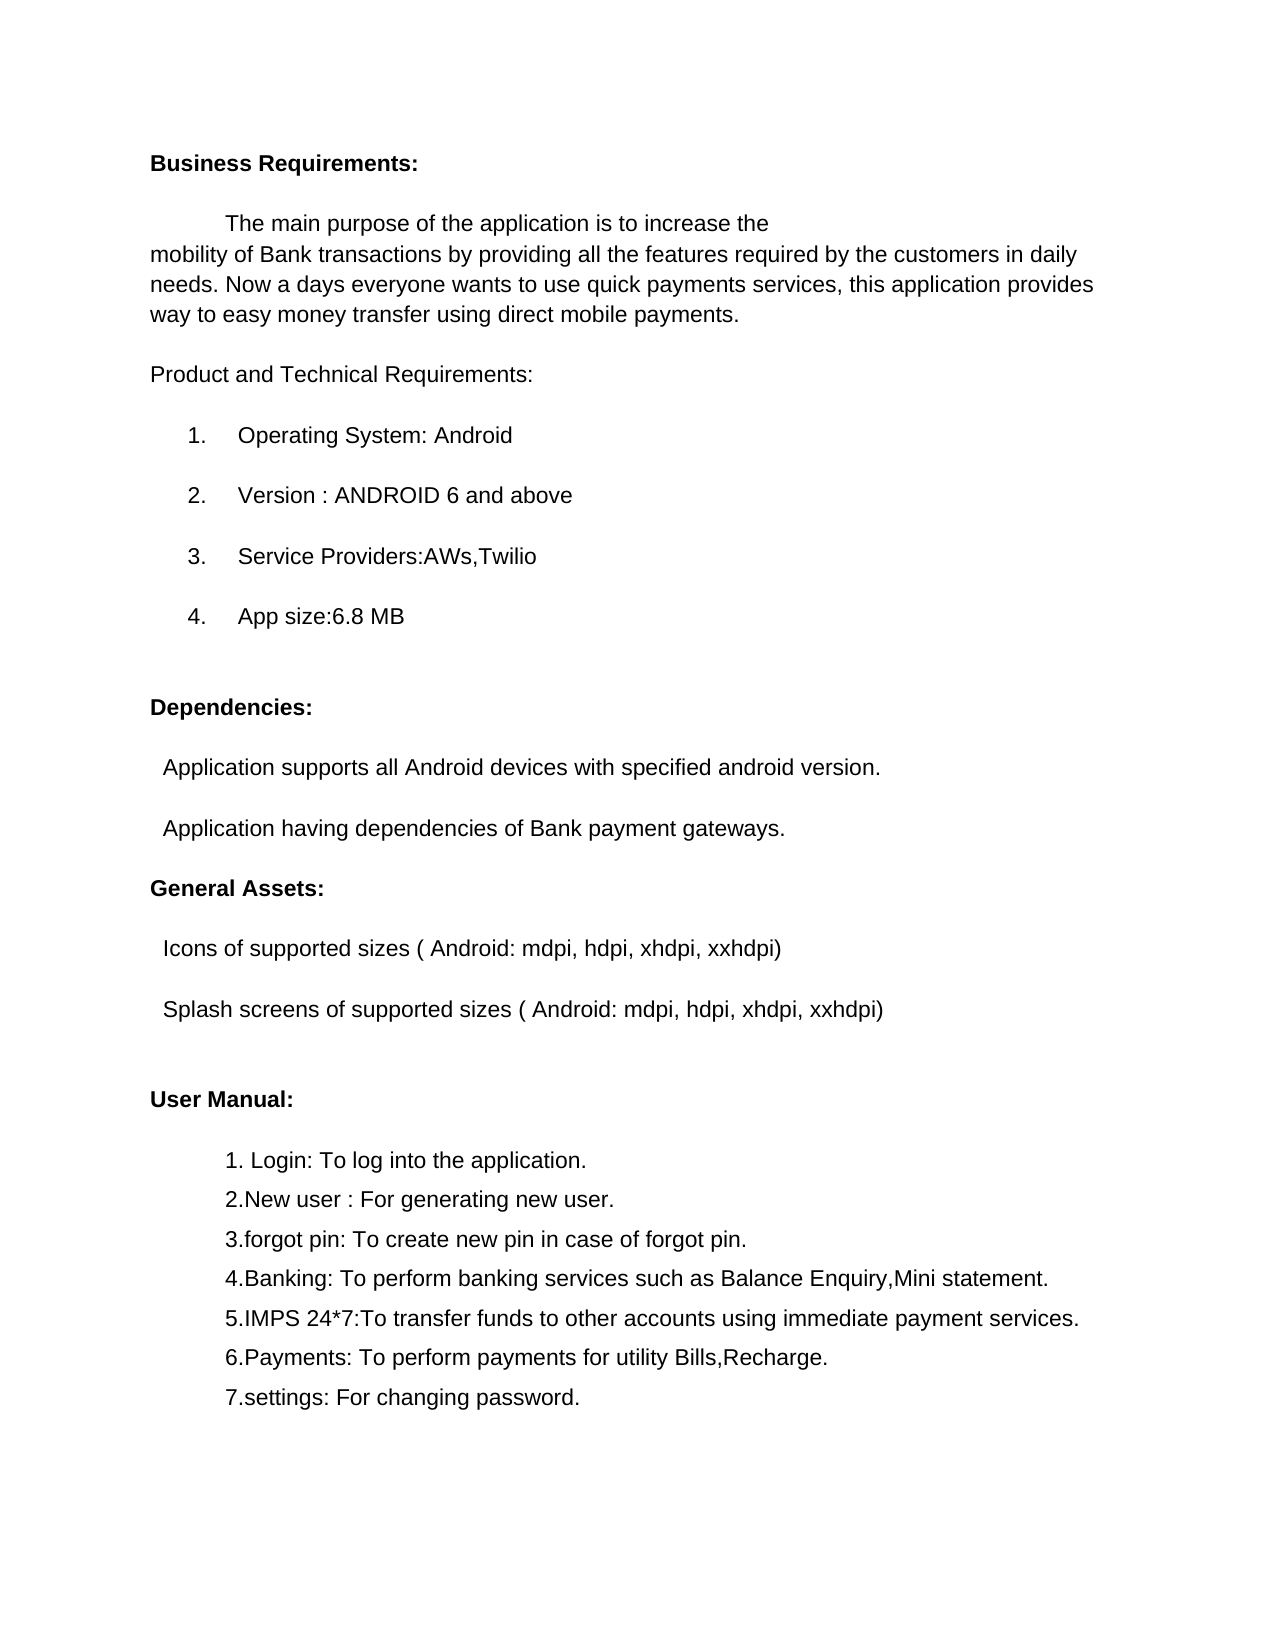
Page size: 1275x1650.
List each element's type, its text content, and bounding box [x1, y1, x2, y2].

text mobility of Bank transactions by providing all the features required by the customers in daily needs. Now a days everyone wants to use quick payments services, this application provides way to easy money transfer using direct mobile payments. [150, 241, 1125, 327]
text Icons of supported sizes ( Android: mdpi, hdpi, xhdpi, xxhdpi) [150, 935, 1125, 962]
text Splash screens of supported sizes ( Android: mdpi, hdpi, xhdpi, xxhdpi) [150, 996, 1125, 1022]
list Service Providers:AWs,Twilio [187, 543, 1125, 569]
text 6.Payments: To perform payments for utility Bills,Recharge. [225, 1344, 1125, 1371]
text 2.New user : For generating new user. [225, 1186, 1125, 1213]
list Version : ANDROID 6 and above [187, 482, 1125, 509]
text Application supports all Android devices with specified android version. [150, 754, 1125, 781]
list App size:6.8 MB [187, 603, 1125, 629]
text Application having dependencies of Bank payment gateways. [150, 814, 1125, 841]
text 7.settings: For changing password. [225, 1384, 1125, 1410]
text Product and Technical Requirements: [150, 361, 1125, 388]
text Dependencies: [150, 694, 1125, 720]
list Operating System: Android [187, 422, 1125, 448]
text The main purpose of the application is to increase the [150, 210, 1125, 237]
text 5.IMPS 24*7:To transfer funds to other accounts using immediate payment services. [225, 1305, 1125, 1331]
text 3.forgot pin: To create new pin in case of forgot pin. [225, 1226, 1125, 1252]
text User Manual: [150, 1086, 1125, 1113]
text 1. Login: To log into the application. [225, 1147, 1125, 1173]
text 4.Banking: To perform banking services such as Balance Enquiry,Mini statement. [225, 1265, 1125, 1292]
text Business Requirements: [150, 150, 1125, 176]
text General Assets: [150, 875, 1125, 901]
